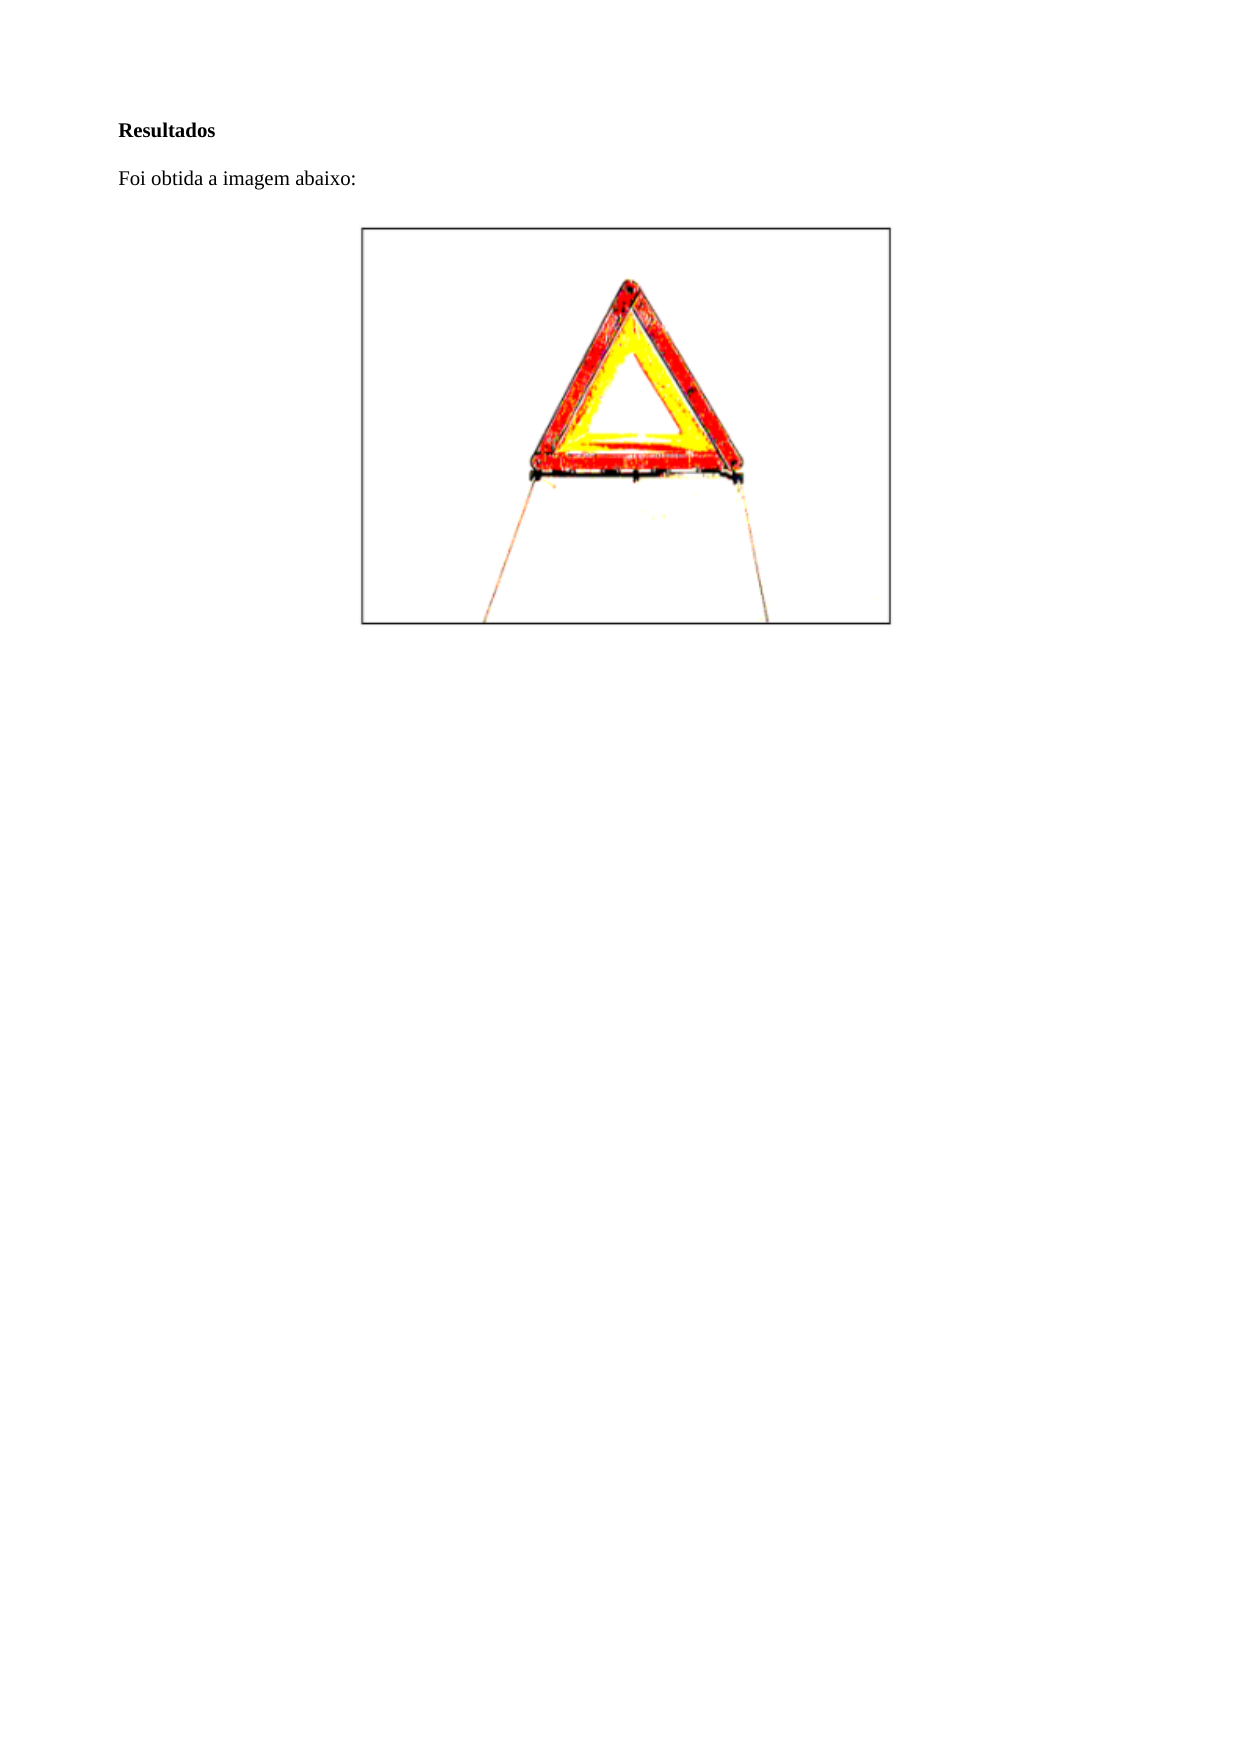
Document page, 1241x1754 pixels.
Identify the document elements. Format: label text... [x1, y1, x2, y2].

picture [327, 214, 913, 634]
text Foi obtida a imagem abaixo: [118, 166, 1122, 190]
text Resultados [118, 118, 1122, 142]
